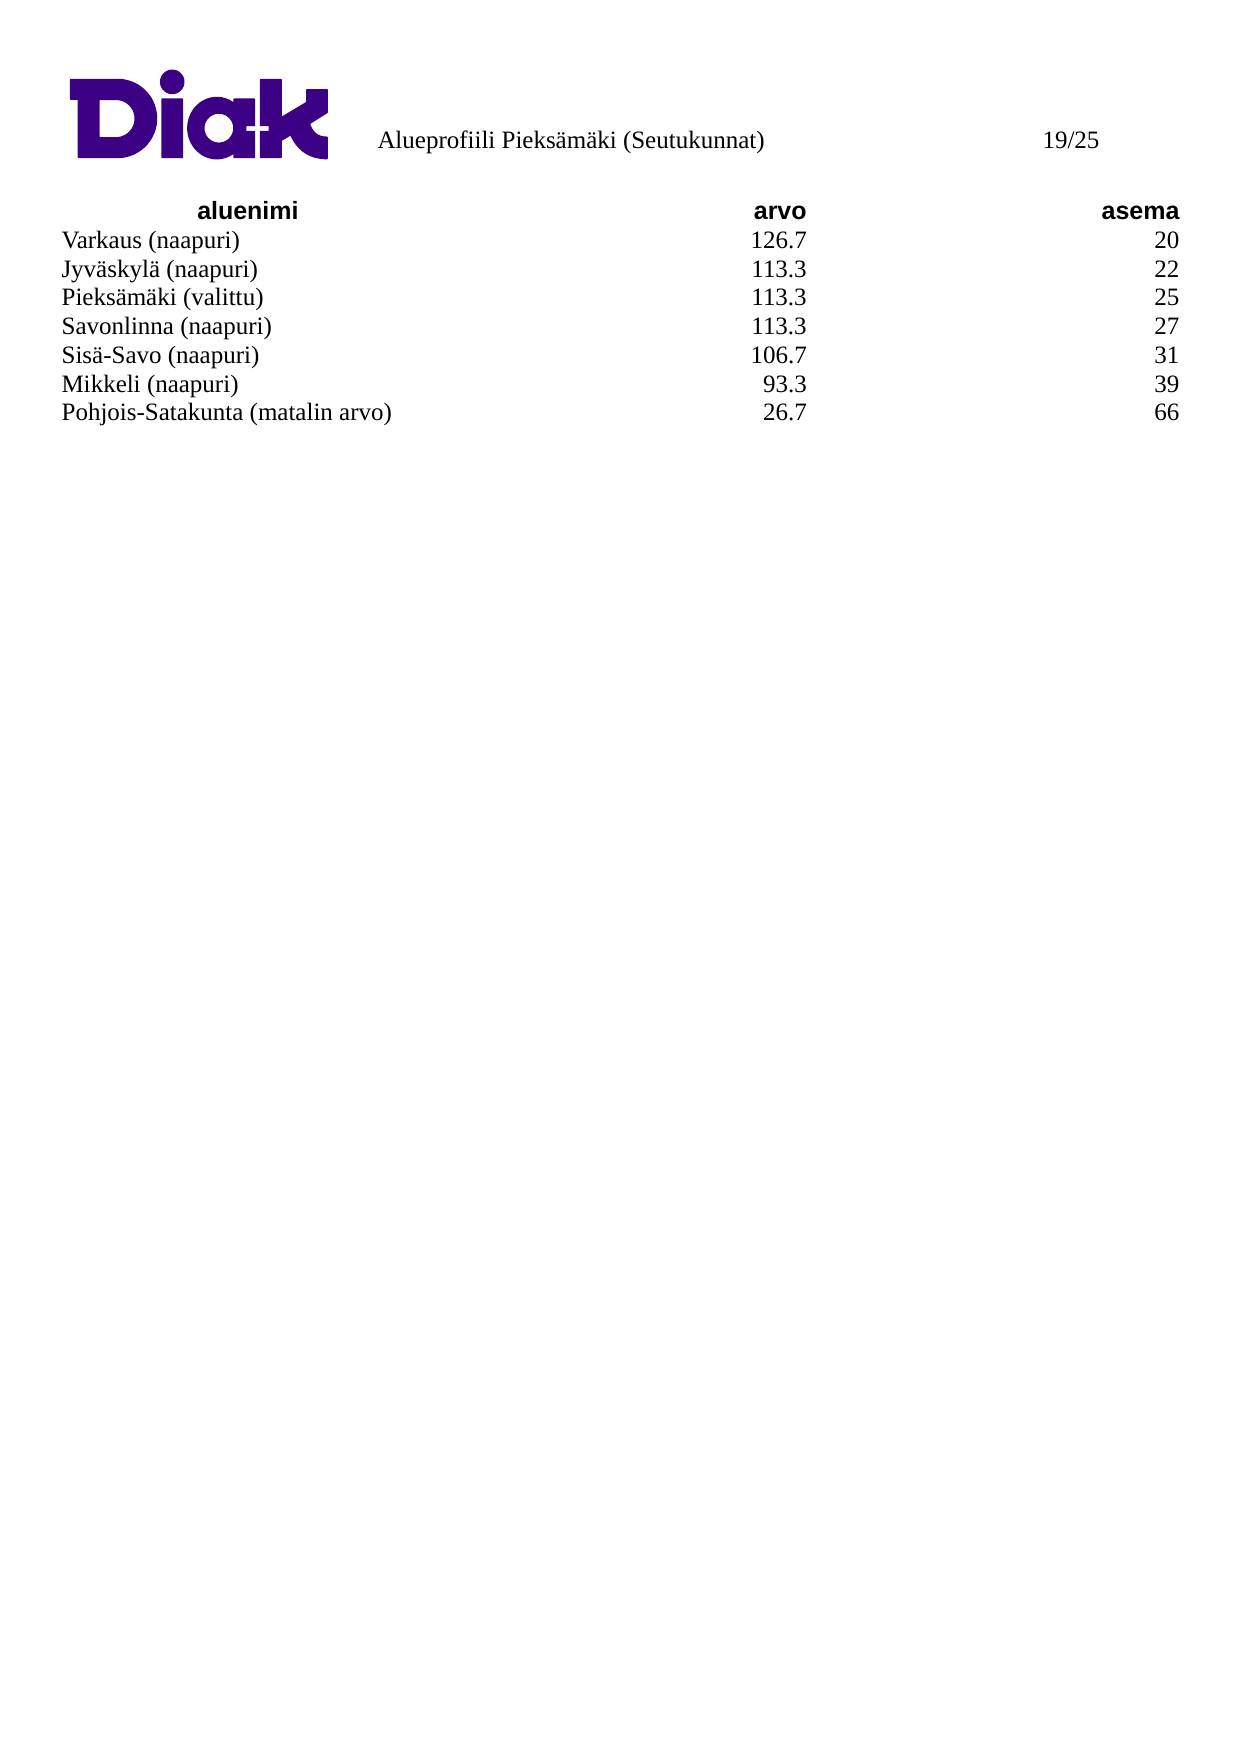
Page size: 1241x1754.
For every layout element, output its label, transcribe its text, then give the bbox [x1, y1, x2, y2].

table_cell 31 [806, 340, 1179, 369]
table_cell 126.7 [434, 225, 806, 254]
table_cell 20 [806, 225, 1179, 254]
table_cell 93.3 [434, 369, 806, 397]
table_cell Mikkeli (naapuri) [61, 369, 434, 397]
table_cell 113.3 [434, 254, 806, 282]
table_cell 39 [806, 369, 1179, 397]
table_cell 113.3 [434, 283, 806, 311]
table_header arvo [434, 196, 806, 225]
table_cell Savonlinna (naapuri) [61, 311, 434, 340]
table_cell Sisä-Savo (naapuri) [61, 340, 434, 369]
table_cell 25 [806, 283, 1179, 311]
table_cell 22 [806, 254, 1179, 282]
table_cell Varkaus (naapuri) [61, 225, 434, 254]
table_cell 66 [806, 398, 1179, 426]
table_cell 27 [806, 311, 1179, 340]
table_cell Jyväskylä (naapuri) [61, 254, 434, 282]
table_cell Pohjois-Satakunta (matalin arvo) [61, 398, 434, 426]
table_header asema [806, 196, 1179, 225]
table_cell 26.7 [434, 398, 806, 426]
table_header aluenimi [61, 196, 434, 225]
table_cell 106.7 [434, 340, 806, 369]
table_cell 113.3 [434, 311, 806, 340]
table_cell Pieksämäki (valittu) [61, 283, 434, 311]
